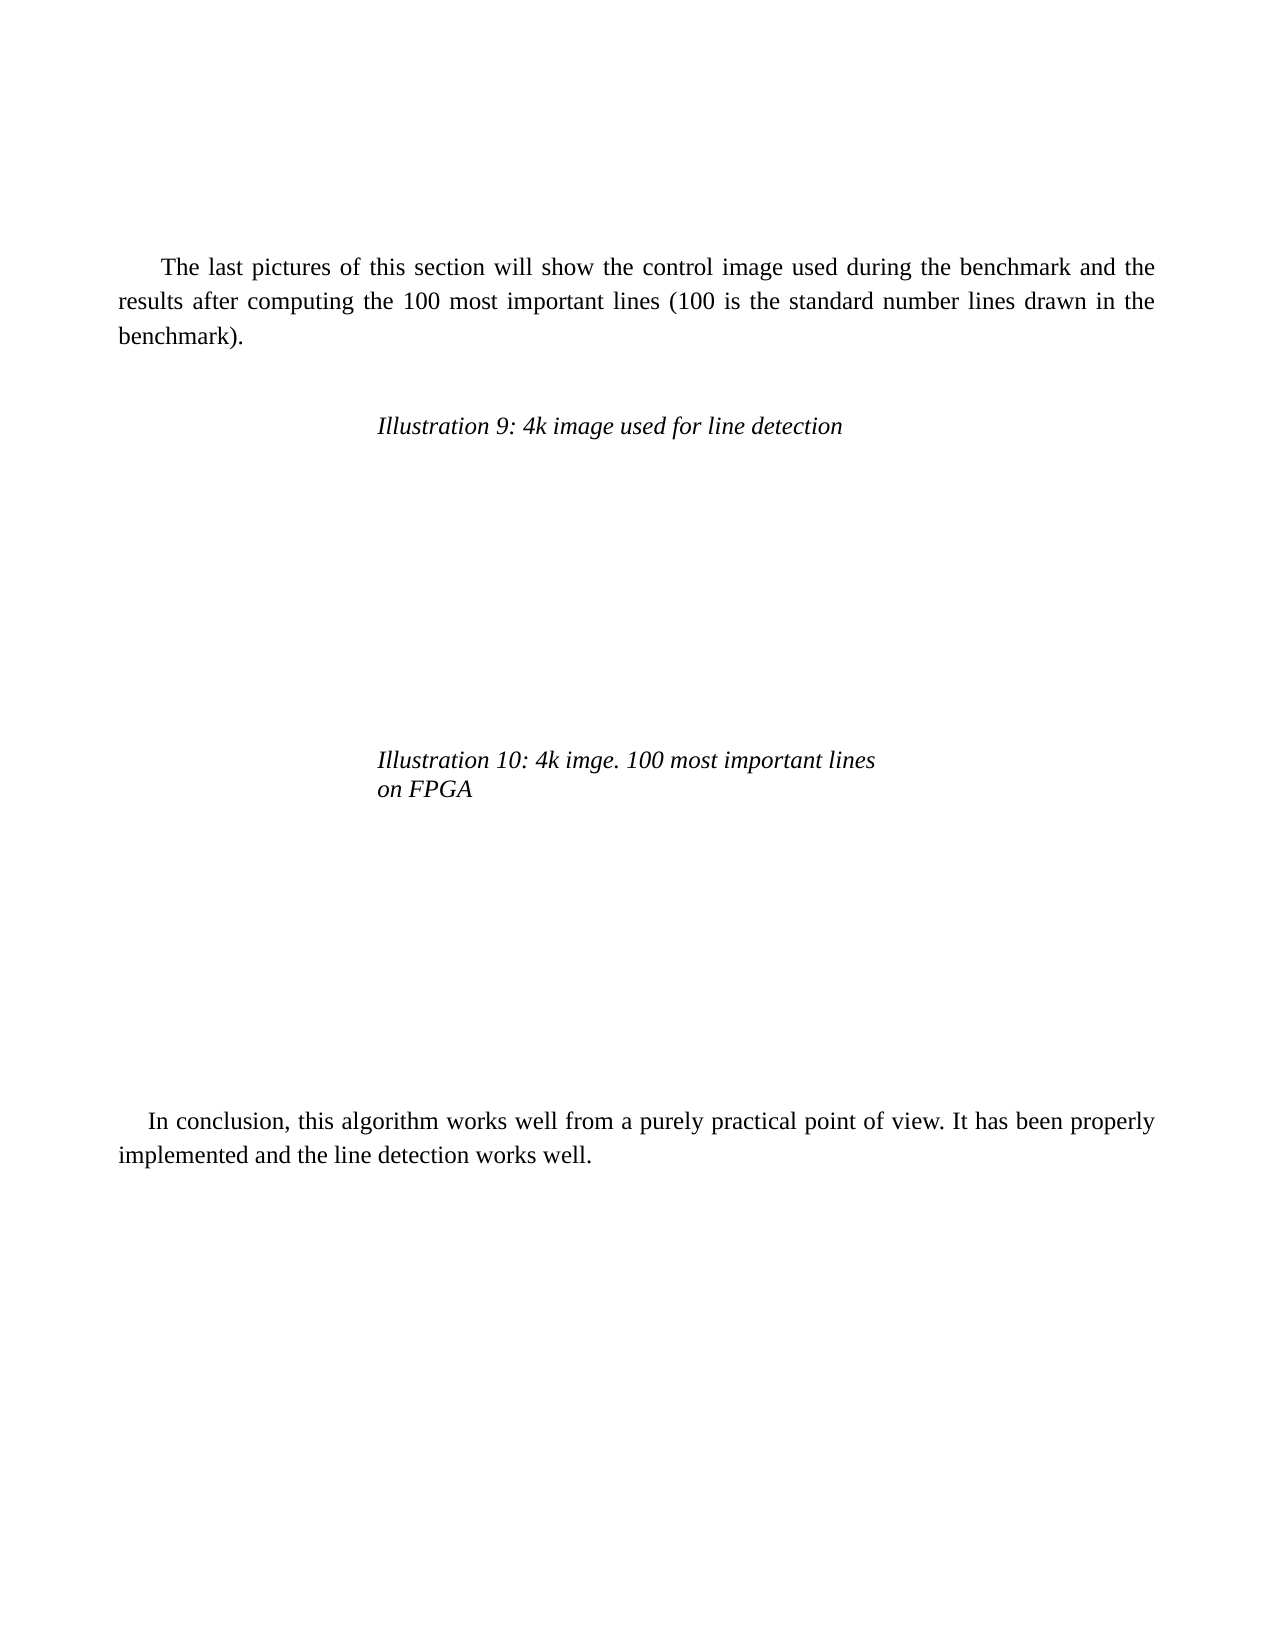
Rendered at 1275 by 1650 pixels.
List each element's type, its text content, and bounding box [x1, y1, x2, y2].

text Illustration 9: 4k image used for line detection [377, 382, 898, 440]
text The last pictures of this section will show the control image used during the benchmark and the results after computing the 100 most important lines (100 is the standard number lines drawn in the benchmark). [118, 252, 1157, 349]
text Illustration 10: 4k imge. 100 most important lines on FPGA [377, 717, 898, 803]
text In conclusion, this algorithm works well from a purely practical point of view. It has been properly implemented and the line detection works well. [118, 1106, 1157, 1169]
